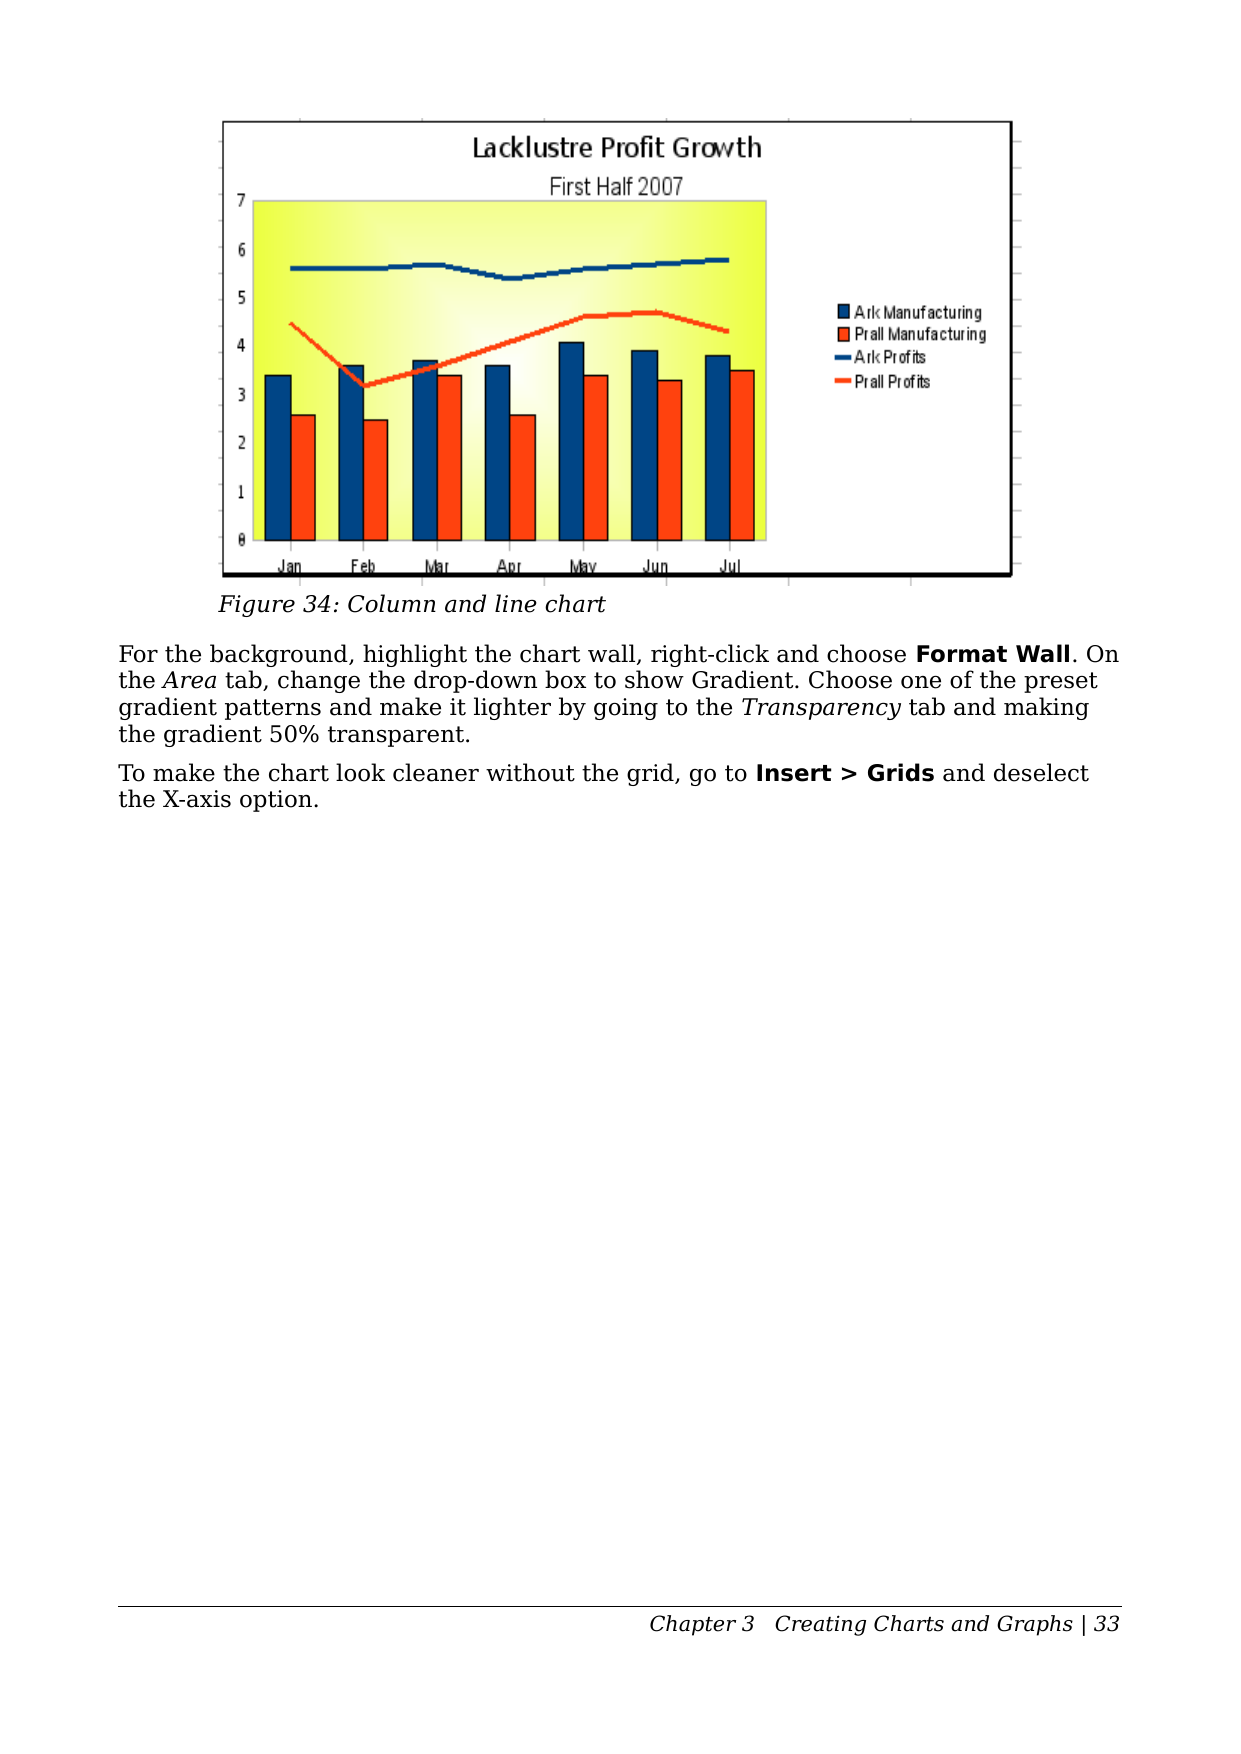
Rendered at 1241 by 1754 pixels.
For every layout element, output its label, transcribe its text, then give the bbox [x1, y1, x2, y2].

picture [218, 118, 1022, 586]
text Figure 34: Column and line chart [218, 592, 1022, 618]
text To make the chart look cleaner without the grid, go to Insert > Grids and deselect the X-axis option. [118, 760, 1122, 813]
text For the background, highlight the chart wall, right-click and choose Format Wall. On the Area tab, change the drop-down box to show Gradient. Choose one of the preset gradient patterns and make it lighter by going to the Transparency tab and making the gradient 50% transparent. [118, 641, 1122, 747]
